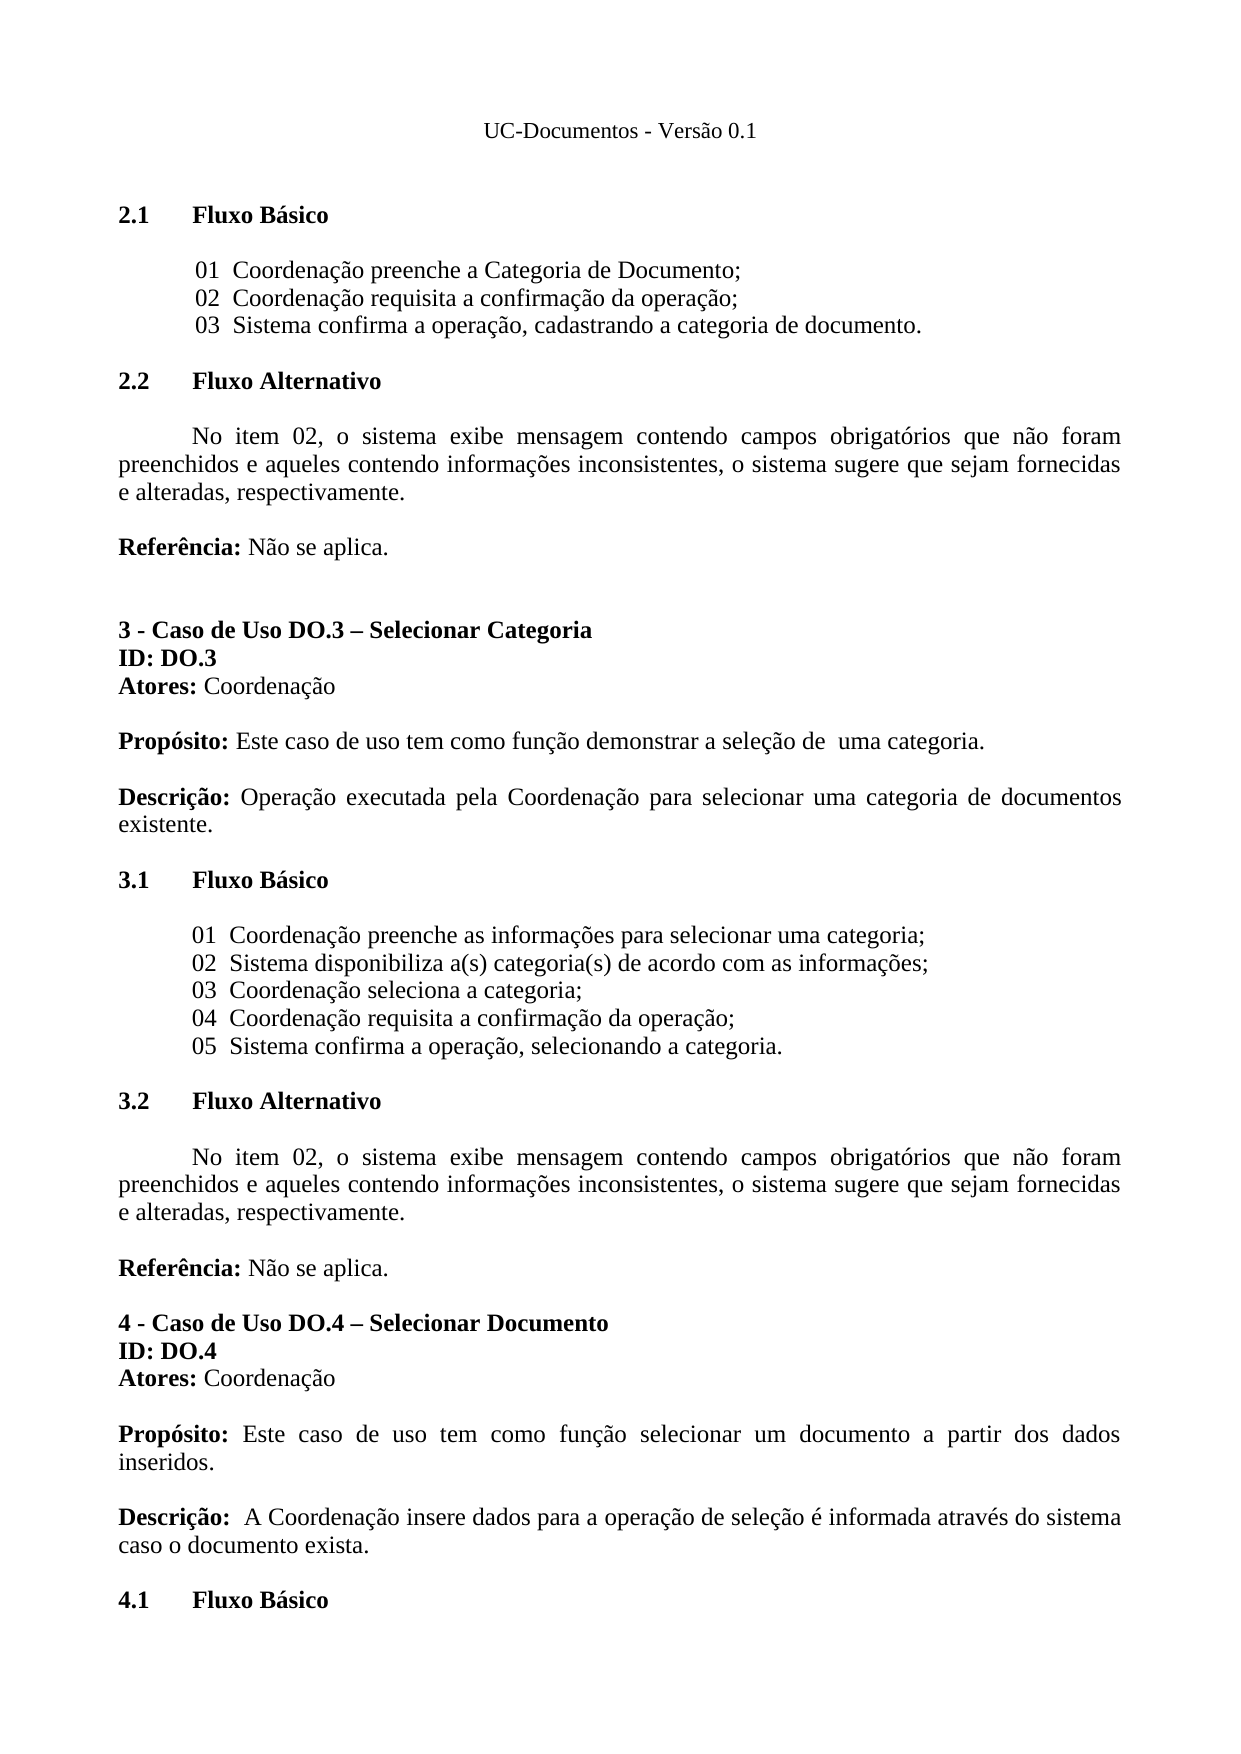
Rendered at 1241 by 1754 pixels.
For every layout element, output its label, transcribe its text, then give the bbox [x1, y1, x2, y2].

text 3 - Caso de Uso DO.3 – Selecionar Categoria [118, 616, 1122, 644]
text 02 Sistema disponibiliza a(s) categoria(s) de acordo com as informações; [118, 949, 1122, 977]
text Propósito: Este caso de uso tem como função demonstrar a seleção de uma categoria. [118, 727, 1122, 755]
text ID: DO.3 [118, 644, 1122, 672]
text Descrição: Operação executada pela Coordenação para selecionar uma categoria de documentos existente. [118, 783, 1122, 838]
text 3.1 Fluxo Básico [118, 866, 1122, 893]
text 03 Coordenação seleciona a categoria; [118, 977, 1122, 1004]
text 2.1 Fluxo Básico [118, 201, 1122, 228]
text 4.1 Fluxo Básico [118, 1586, 1122, 1614]
text Descrição: A Coordenação insere dados para a operação de seleção é informada através do sistema caso o documento exista. [118, 1503, 1122, 1558]
text 01 Coordenação preenche as informações para selecionar uma categoria; [118, 921, 1122, 949]
text Referência: Não se aplica. [118, 533, 1122, 561]
text Atores: Coordenação [118, 672, 1122, 699]
text 4 - Caso de Uso DO.4 – Selecionar Documento [118, 1309, 1122, 1337]
text 05 Sistema confirma a operação, selecionando a categoria. [118, 1032, 1122, 1060]
text 01 Coordenação preenche a Categoria de Documento; [118, 256, 1122, 284]
text Propósito: Este caso de uso tem como função selecionar um documento a partir dos dados inseridos. [118, 1420, 1122, 1475]
text 2.2 Fluxo Alternativo [118, 367, 1122, 395]
text No item 02, o sistema exibe mensagem contendo campos obrigatórios que não foram preenchidos e aqueles contendo informações inconsistentes, o sistema sugere que sejam fornecidas e alteradas, respectivamente. [118, 1143, 1122, 1226]
text 02 Coordenação requisita a confirmação da operação; [118, 284, 1122, 312]
text ID: DO.4 [118, 1337, 1122, 1364]
text No item 02, o sistema exibe mensagem contendo campos obrigatórios que não foram preenchidos e aqueles contendo informações inconsistentes, o sistema sugere que sejam fornecidas e alteradas, respectivamente. [118, 422, 1122, 506]
text Atores: Coordenação [118, 1364, 1122, 1392]
text Referência: Não se aplica. [118, 1254, 1122, 1281]
text 3.2 Fluxo Alternativo [118, 1087, 1122, 1115]
text 04 Coordenação requisita a confirmação da operação; [118, 1004, 1122, 1032]
text 03 Sistema confirma a operação, cadastrando a categoria de documento. [118, 312, 1122, 339]
